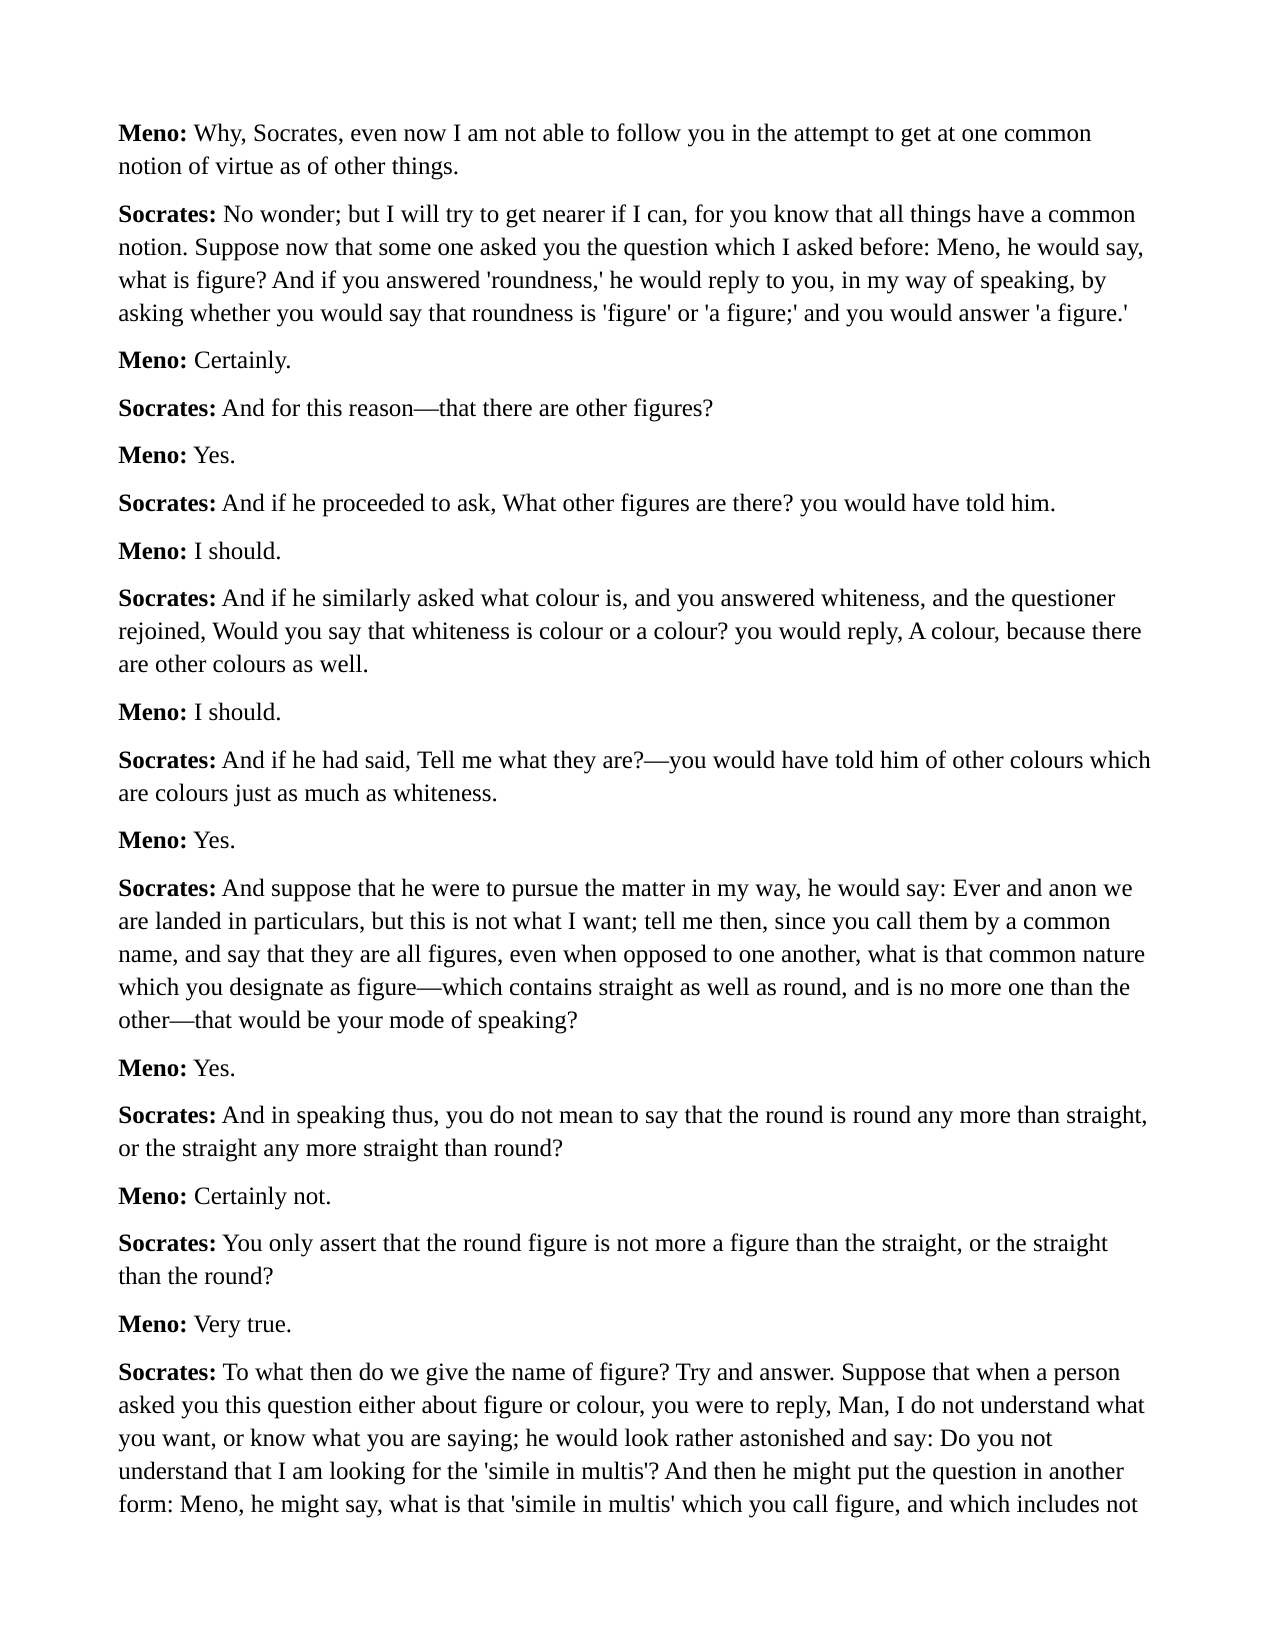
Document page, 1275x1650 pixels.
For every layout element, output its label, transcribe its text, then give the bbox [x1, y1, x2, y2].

text Socrates: And in speaking thus, you do not mean to say that the round is round any more than straight, or the straight any more straight than round? [118, 1100, 1157, 1162]
text Socrates: And suppose that he were to pursue the matter in my way, he would say: Ever and anon we are landed in particulars, but this is not what I want; tell me then, since you call them by a common name, and say that they are all figures, even when opposed to one another, what is that common nature which you designate as figure—which contains straight as well as round, and is no more one than the other—that would be your mode of speaking? [118, 873, 1157, 1034]
text Meno: I should. [118, 536, 1157, 564]
text Socrates: And if he similarly asked what colour is, and you answered whiteness, and the questioner rejoined, Would you say that whiteness is colour or a colour? you would reply, A colour, because there are other colours as well. [118, 583, 1157, 678]
text Meno: I should. [118, 697, 1157, 726]
text Meno: Certainly. [118, 345, 1157, 374]
text Meno: Yes. [118, 441, 1157, 469]
text Socrates: To what then do we give the name of figure? Try and answer. Suppose that when a person asked you this question either about figure or colour, you were to reply, Man, I do not understand what you want, or know what you are saying; he would look rather astonished and say: Do you not understand that I am looking for the 'simile in multis'? And then he might put the question in another form: Meno, he might say, what is that 'simile in multis' which you call figure, and which includes not [118, 1357, 1157, 1517]
text Socrates: And for this reason—that there are other figures? [118, 393, 1157, 422]
text Meno: Certainly not. [118, 1181, 1157, 1209]
text Meno: Yes. [118, 825, 1157, 854]
text Meno: Why, Socrates, even now I am not able to follow you in the attempt to get at one common notion of virtue as of other things. [118, 118, 1157, 180]
text Socrates: No wonder; but I will try to get nearer if I can, for you know that all things have a common notion. Suppose now that some one asked you the question which I asked before: Meno, he would say, what is figure? And if you answered 'roundness,' he would reply to you, in my way of speaking, by asking whether you would say that roundness is 'figure' or 'a figure;' and you would answer 'a figure.' [118, 199, 1157, 327]
text Meno: Yes. [118, 1053, 1157, 1081]
text Socrates: And if he had said, Tell me what they are?—you would have told him of other colours which are colours just as much as whiteness. [118, 745, 1157, 806]
text Meno: Very true. [118, 1309, 1157, 1338]
text Socrates: You only assert that the round figure is not more a figure than the straight, or the straight than the round? [118, 1228, 1157, 1290]
text Socrates: And if he proceeded to ask, What other figures are there? you would have told him. [118, 488, 1157, 517]
